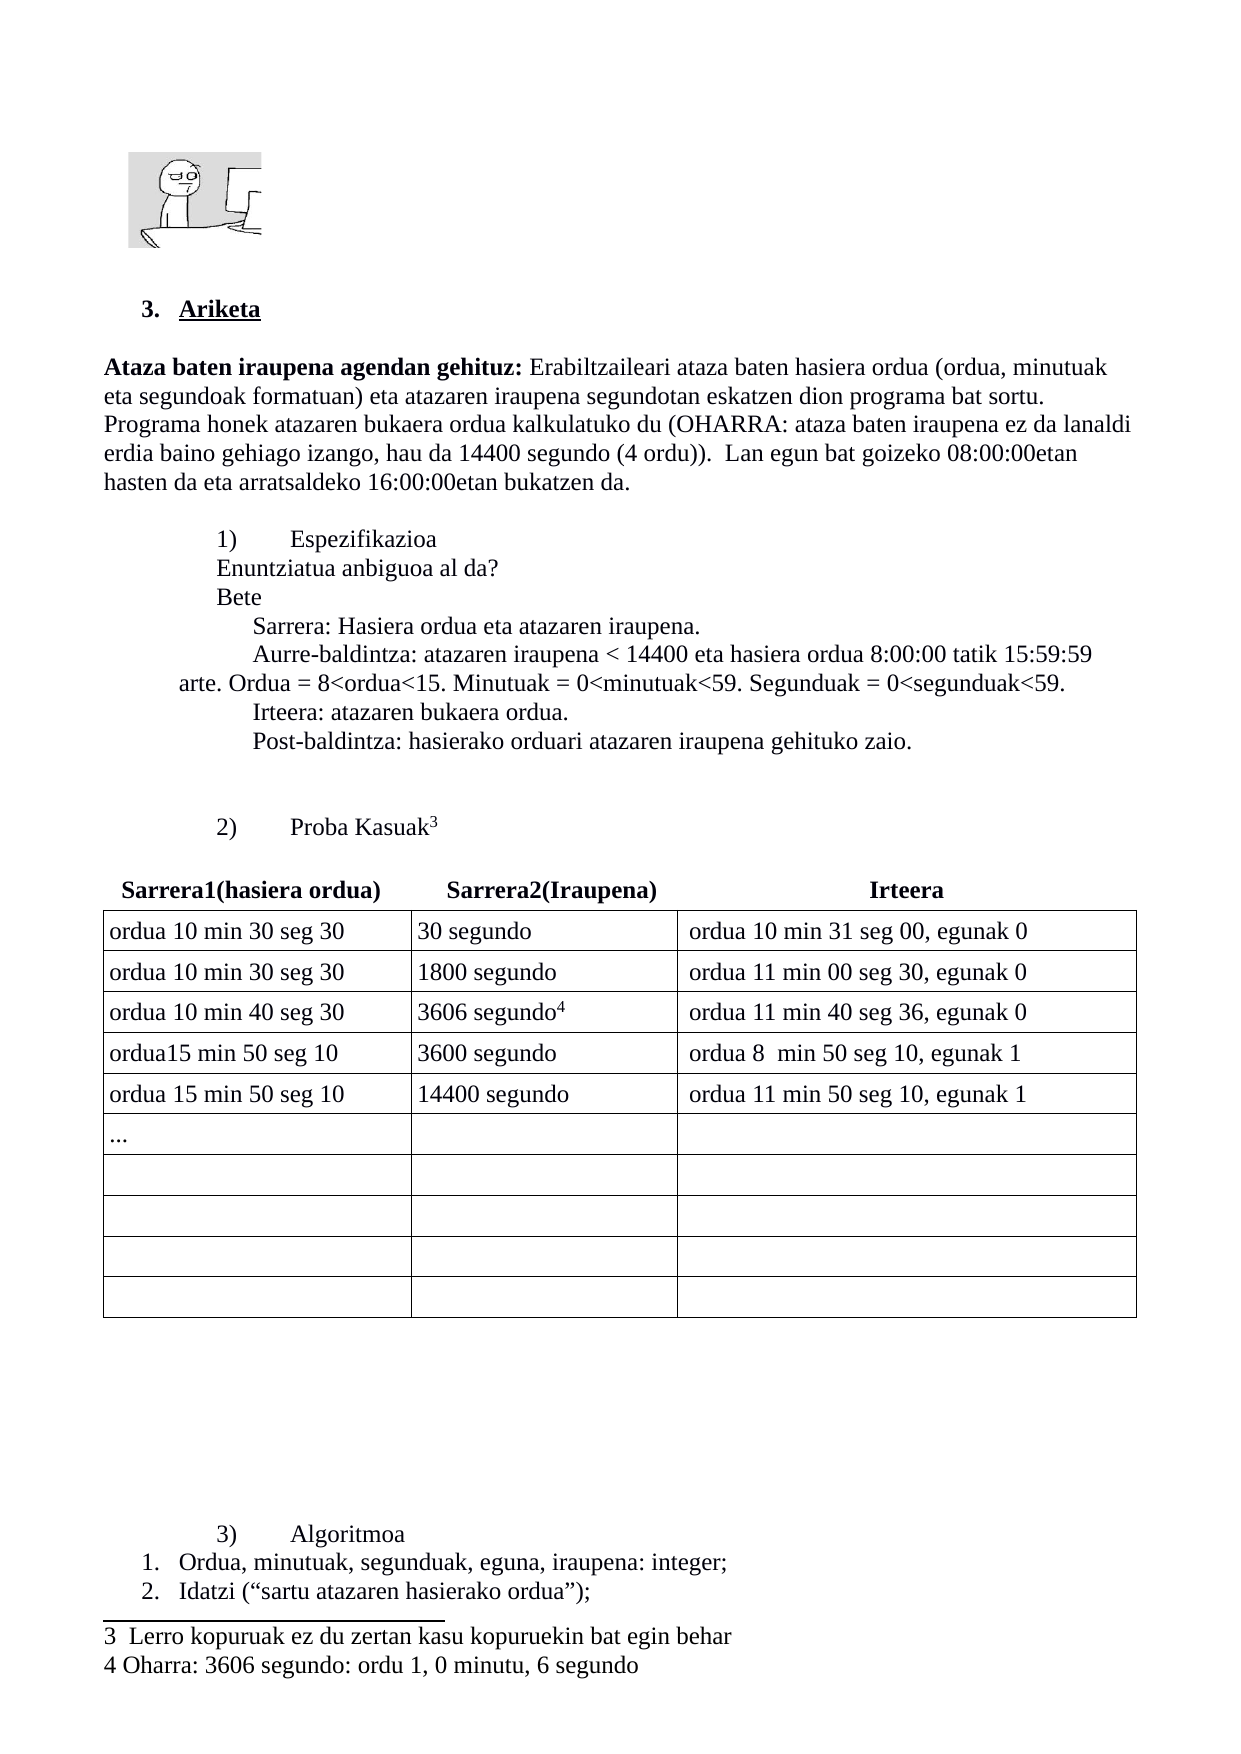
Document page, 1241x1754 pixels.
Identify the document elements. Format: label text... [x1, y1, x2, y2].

table_cell ordua 10 min 40 seg 30 [104, 992, 411, 1032]
text Post-baldintza: hasierako orduari atazaren iraupena gehituko zaio. [178, 726, 1137, 754]
table_cell [678, 1277, 1136, 1317]
table_cell ordua 11 min 00 seg 30, egunak 0 [678, 951, 1136, 991]
table_cell [412, 1237, 677, 1276]
table_cell ordua15 min 50 seg 10 [104, 1033, 411, 1073]
table_cell [104, 1196, 411, 1236]
list Ordua, minutuak, segunduak, eguna, iraupena: integer; [141, 1547, 1137, 1576]
table_cell [412, 1114, 677, 1154]
table_cell [678, 1237, 1136, 1276]
table_cell [412, 1196, 677, 1236]
table_cell ... [104, 1114, 411, 1154]
table_cell [104, 1155, 411, 1195]
table_header Sarrera1(hasiera ordua) [104, 870, 411, 910]
list Espezifikazioa [216, 524, 1137, 553]
table_cell ordua 10 min 30 seg 30 [104, 911, 411, 950]
table_cell 14400 segundo [412, 1074, 677, 1113]
list Idatzi (“sartu atazaren hasierako ordua”); [141, 1576, 1137, 1605]
table_cell ordua 10 min 30 seg 30 [104, 951, 411, 991]
table_cell ordua 8 min 50 seg 10, egunak 1 [678, 1033, 1136, 1073]
table_cell [678, 1114, 1136, 1154]
text Bete [178, 582, 1137, 611]
table_cell [104, 1237, 411, 1276]
list Algoritmoa [216, 1519, 1137, 1547]
table_cell 1800 segundo [412, 951, 677, 991]
list Ariketa [141, 294, 1137, 323]
table_cell 3600 segundo [412, 1033, 677, 1073]
list Proba Kasuak [216, 812, 1137, 841]
table_cell [678, 1155, 1136, 1195]
table_cell [678, 1196, 1136, 1236]
table_cell ordua 15 min 50 seg 10 [104, 1074, 411, 1113]
table_cell [412, 1277, 677, 1317]
table_cell ordua 11 min 50 seg 10, egunak 1 [678, 1074, 1136, 1113]
table_cell [412, 1155, 677, 1195]
list Lerro kopuruak ez du zertan kasu kopuruekin bat egin behar [103, 1621, 1137, 1650]
table_cell 30 segundo [412, 911, 677, 950]
text Irteera: atazaren bukaera ordua. [178, 697, 1137, 726]
text Ataza baten iraupena agendan gehituz: Erabiltzaileari ataza baten hasiera ordua (ordua, minutuak eta segundoak formatuan) eta atazaren iraupena segundotan eskatzen dion programa bat sortu. Programa honek atazaren bukaera ordua kalkulatuko du (OHARRA: ataza baten iraupena ez da lanaldi erdia baino gehiago izango, hau da 14400 segundo (4 ordu)). Lan egun bat goizeko 08:00:00etan hasten da eta arratsaldeko 16:00:00etan bukatzen da. [103, 352, 1137, 496]
text Enuntziatua anbiguoa al da? [178, 553, 1137, 582]
table_cell ordua 11 min 40 seg 36, egunak 0 [678, 992, 1136, 1032]
table_header Sarrera2(Iraupena) [411, 870, 677, 910]
table_header Irteera [677, 870, 1136, 910]
table_cell 3606 segundo [412, 992, 677, 1032]
text Aurre-baldintza: atazaren iraupena < 14400 eta hasiera ordua 8:00:00 tatik 15:59:59 arte. Ordua = 8<ordua<15. Minutuak = 0<minutuak<59. Segunduak = 0<segunduak<59. [178, 639, 1137, 697]
text Sarrera: Hasiera ordua eta atazaren iraupena. [178, 611, 1137, 639]
table_cell ordua 10 min 31 seg 00, egunak 0 [678, 911, 1136, 950]
table_cell [104, 1277, 411, 1317]
